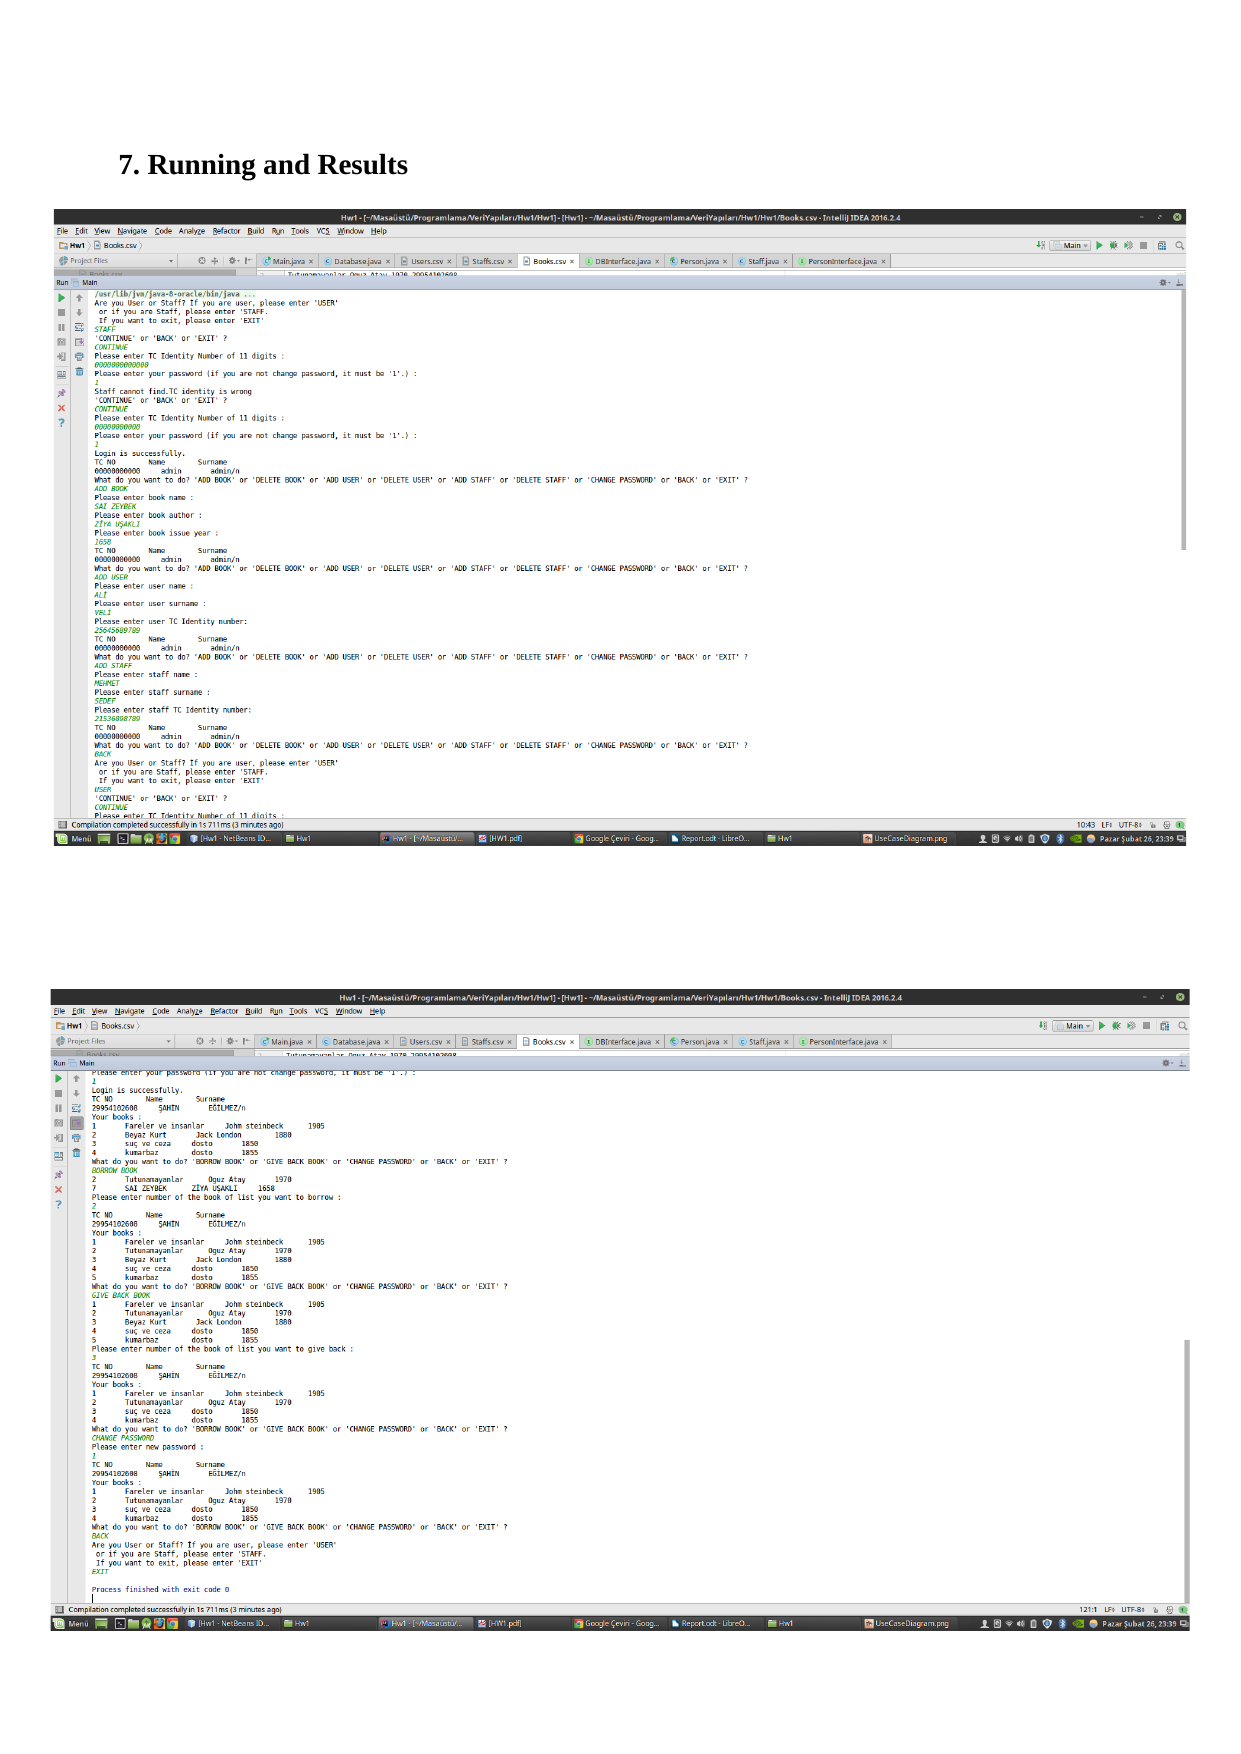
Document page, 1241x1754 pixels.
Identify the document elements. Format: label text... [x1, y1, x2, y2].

text 7. Running and Results [118, 147, 1122, 180]
picture [53, 209, 1187, 846]
picture [50, 989, 1190, 1631]
